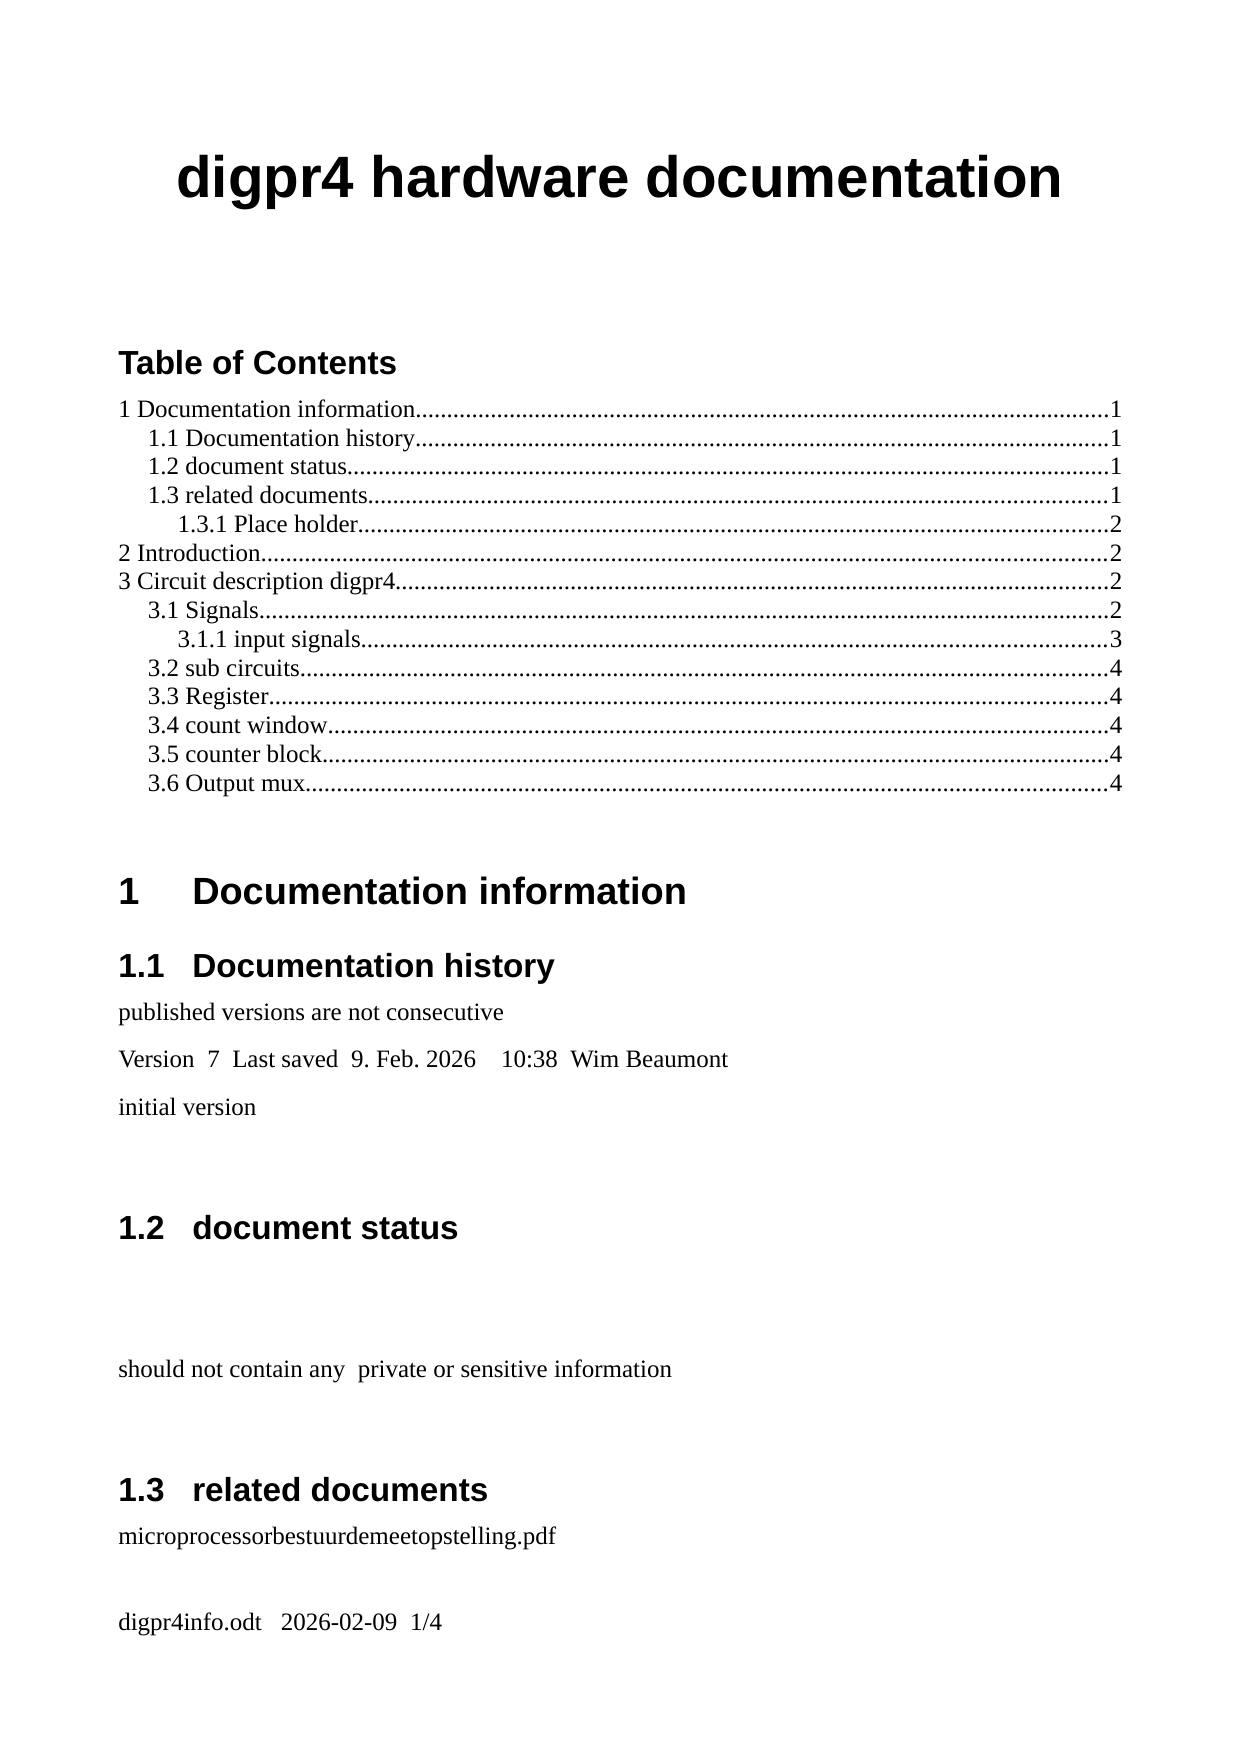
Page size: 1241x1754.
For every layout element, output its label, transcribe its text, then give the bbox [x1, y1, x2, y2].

text 3 Circuit description digpr4 2 [118, 566, 1122, 595]
subtitle Table of Contents [118, 343, 1122, 381]
text 1.2 document status 1 [148, 451, 1122, 480]
text should not contain any private or sensitive information [118, 1354, 1122, 1383]
text 3.3 Register 4 [148, 681, 1122, 710]
text 1.3 related documents 1 [148, 480, 1122, 509]
text 2 Introduction 2 [118, 538, 1122, 566]
text 3.6 Output mux 4 [148, 768, 1122, 796]
text 1.1 Documentation history 1 [148, 423, 1122, 451]
text 3.4 count window 4 [148, 710, 1122, 739]
title digpr4 hardware documentation [118, 143, 1122, 210]
text 3.1.1 input signals 3 [177, 624, 1122, 653]
text 1 Documentation information 1 [118, 394, 1122, 423]
text Version 7 Last saved 9. Feb. 2026 10:38 Wim Beaumont [118, 1044, 1122, 1073]
text published versions are not consecutive [118, 997, 1122, 1026]
subtitle related documents [118, 1470, 1122, 1509]
subtitle Documentation information [118, 869, 1122, 913]
text 3.5 counter block. 4 [148, 739, 1122, 768]
text initial version [118, 1092, 1122, 1121]
text 1.3.1 Place holder 2 [177, 509, 1122, 538]
subtitle document status [118, 1208, 1122, 1247]
text 3.1 Signals 2 [148, 595, 1122, 624]
text microprocessorbestuurdemeetopstelling.pdf [118, 1521, 1122, 1550]
text 3.2 sub circuits 4 [148, 653, 1122, 681]
subtitle Documentation history [118, 946, 1122, 984]
